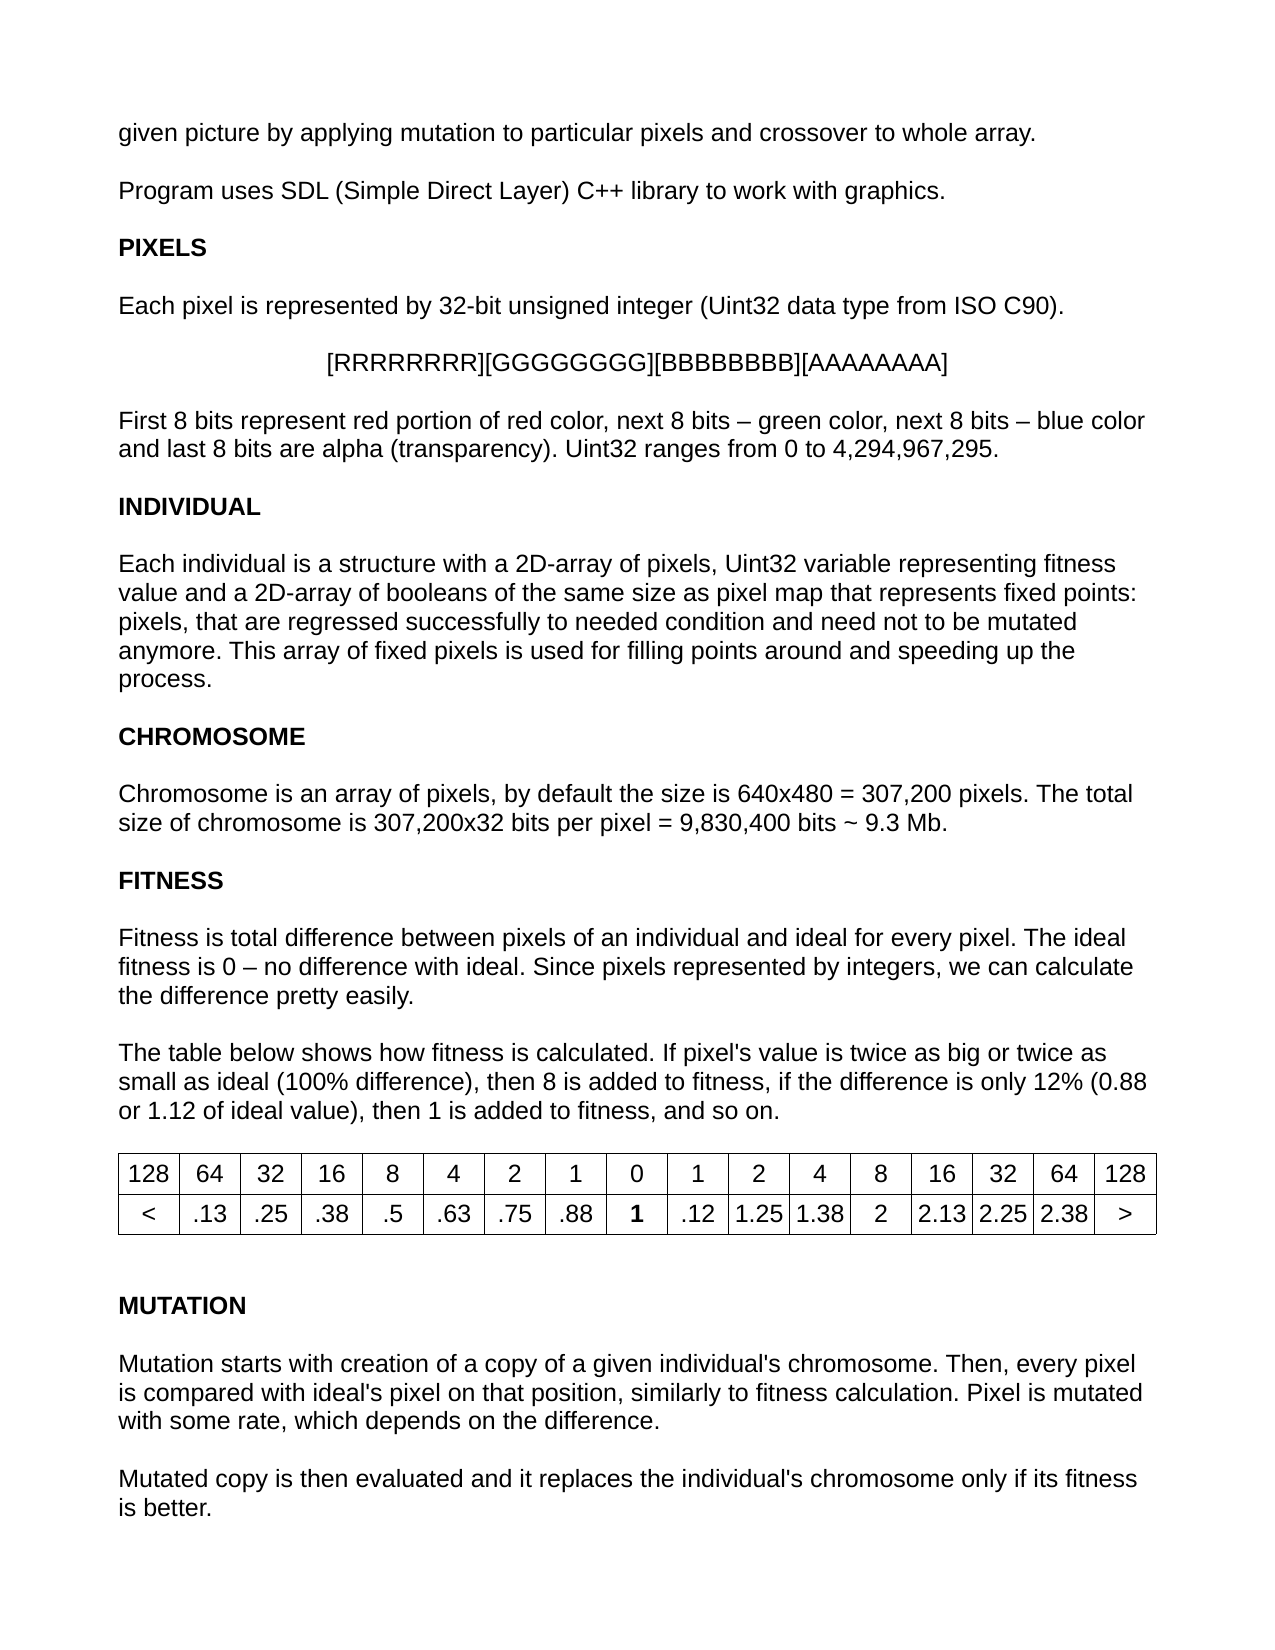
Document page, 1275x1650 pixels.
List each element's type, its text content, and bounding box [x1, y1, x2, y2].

table_header 32 [973, 1154, 1033, 1193]
text Mutated copy is then evaluated and it replaces the individual's chromosome only if its fitness is better. [118, 1464, 1157, 1521]
table_cell < [119, 1195, 179, 1234]
text First 8 bits represent red portion of red color, next 8 bits – green color, next 8 bits – blue color and last 8 bits are alpha (transparency). Uint32 ranges from 0 to 4,294,967,295. [118, 406, 1157, 463]
table_cell .25 [241, 1195, 301, 1234]
table_cell > [1095, 1195, 1156, 1234]
table_header 64 [180, 1154, 240, 1193]
table_cell 2.13 [912, 1195, 972, 1234]
table_cell .88 [546, 1195, 606, 1234]
text given picture by applying mutation to particular pixels and crossover to whole array. [118, 118, 1157, 147]
table_header 4 [790, 1154, 850, 1193]
text Each pixel is represented by 32-bit unsigned integer (Uint32 data type from ISO C90). [118, 291, 1157, 319]
table_header 16 [912, 1154, 972, 1193]
table_header 2 [485, 1154, 545, 1193]
table_header 128 [119, 1154, 179, 1193]
text Fitness is total difference between pixels of an individual and ideal for every pixel. The ideal fitness is 0 – no difference with ideal. Since pixels represented by integers, we can calculate the difference pretty easily. [118, 923, 1157, 1009]
table_cell .63 [424, 1195, 484, 1234]
text CHROMOSOME [118, 722, 1157, 751]
table_header 32 [241, 1154, 301, 1193]
table_cell 1.38 [790, 1195, 850, 1234]
table_cell 1 [607, 1195, 667, 1234]
table_cell 2 [851, 1195, 911, 1234]
table_cell .13 [180, 1195, 240, 1234]
table_cell .38 [302, 1195, 362, 1234]
table_header 64 [1034, 1154, 1094, 1193]
text Mutation starts with creation of a copy of a given individual's chromosome. Then, every pixel is compared with ideal's pixel on that position, similarly to fitness calculation. Pixel is mutated with some rate, which depends on the difference. [118, 1349, 1157, 1435]
table_header 4 [424, 1154, 484, 1193]
table_cell 1.25 [729, 1195, 789, 1234]
table_header 8 [363, 1154, 423, 1193]
table_cell 2.38 [1034, 1195, 1094, 1234]
text PIXELS [118, 233, 1157, 262]
table_header 16 [302, 1154, 362, 1193]
text INDIVIDUAL [118, 492, 1157, 521]
table_header 1 [546, 1154, 606, 1193]
text Each individual is a structure with a 2D-array of pixels, Uint32 variable representing fitness value and a 2D-array of booleans of the same size as pixel map that represents fixed points: pixels, that are regressed successfully to needed condition and need not to be mutated anymore. This array of fixed pixels is used for filling points around and speeding up the process. [118, 549, 1157, 693]
table_cell .75 [485, 1195, 545, 1234]
text The table below shows how fitness is calculated. If pixel's value is twice as big or twice as small as ideal (100% difference), then 8 is added to fitness, if the difference is only 12% (0.88 or 1.12 of ideal value), then 1 is added to fitness, and so on. [118, 1038, 1157, 1124]
text MUTATION [118, 1291, 1157, 1320]
table_header 8 [851, 1154, 911, 1193]
table_header 2 [729, 1154, 789, 1193]
text [RRRRRRRR][GGGGGGGG][BBBBBBBB][AAAAAAAA] [118, 348, 1157, 377]
text Program uses SDL (Simple Direct Layer) C++ library to work with graphics. [118, 176, 1157, 204]
text FITNESS [118, 866, 1157, 894]
text Chromosome is an array of pixels, by default the size is 640x480 = 307,200 pixels. The total size of chromosome is 307,200x32 bits per pixel = 9,830,400 bits ~ 9.3 Mb. [118, 779, 1157, 837]
table_cell 2.25 [973, 1195, 1033, 1234]
table_header 1 [668, 1154, 728, 1193]
table_header 0 [607, 1154, 667, 1193]
table_header 128 [1095, 1154, 1156, 1193]
table_cell .12 [668, 1195, 728, 1234]
table_cell .5 [363, 1195, 423, 1234]
